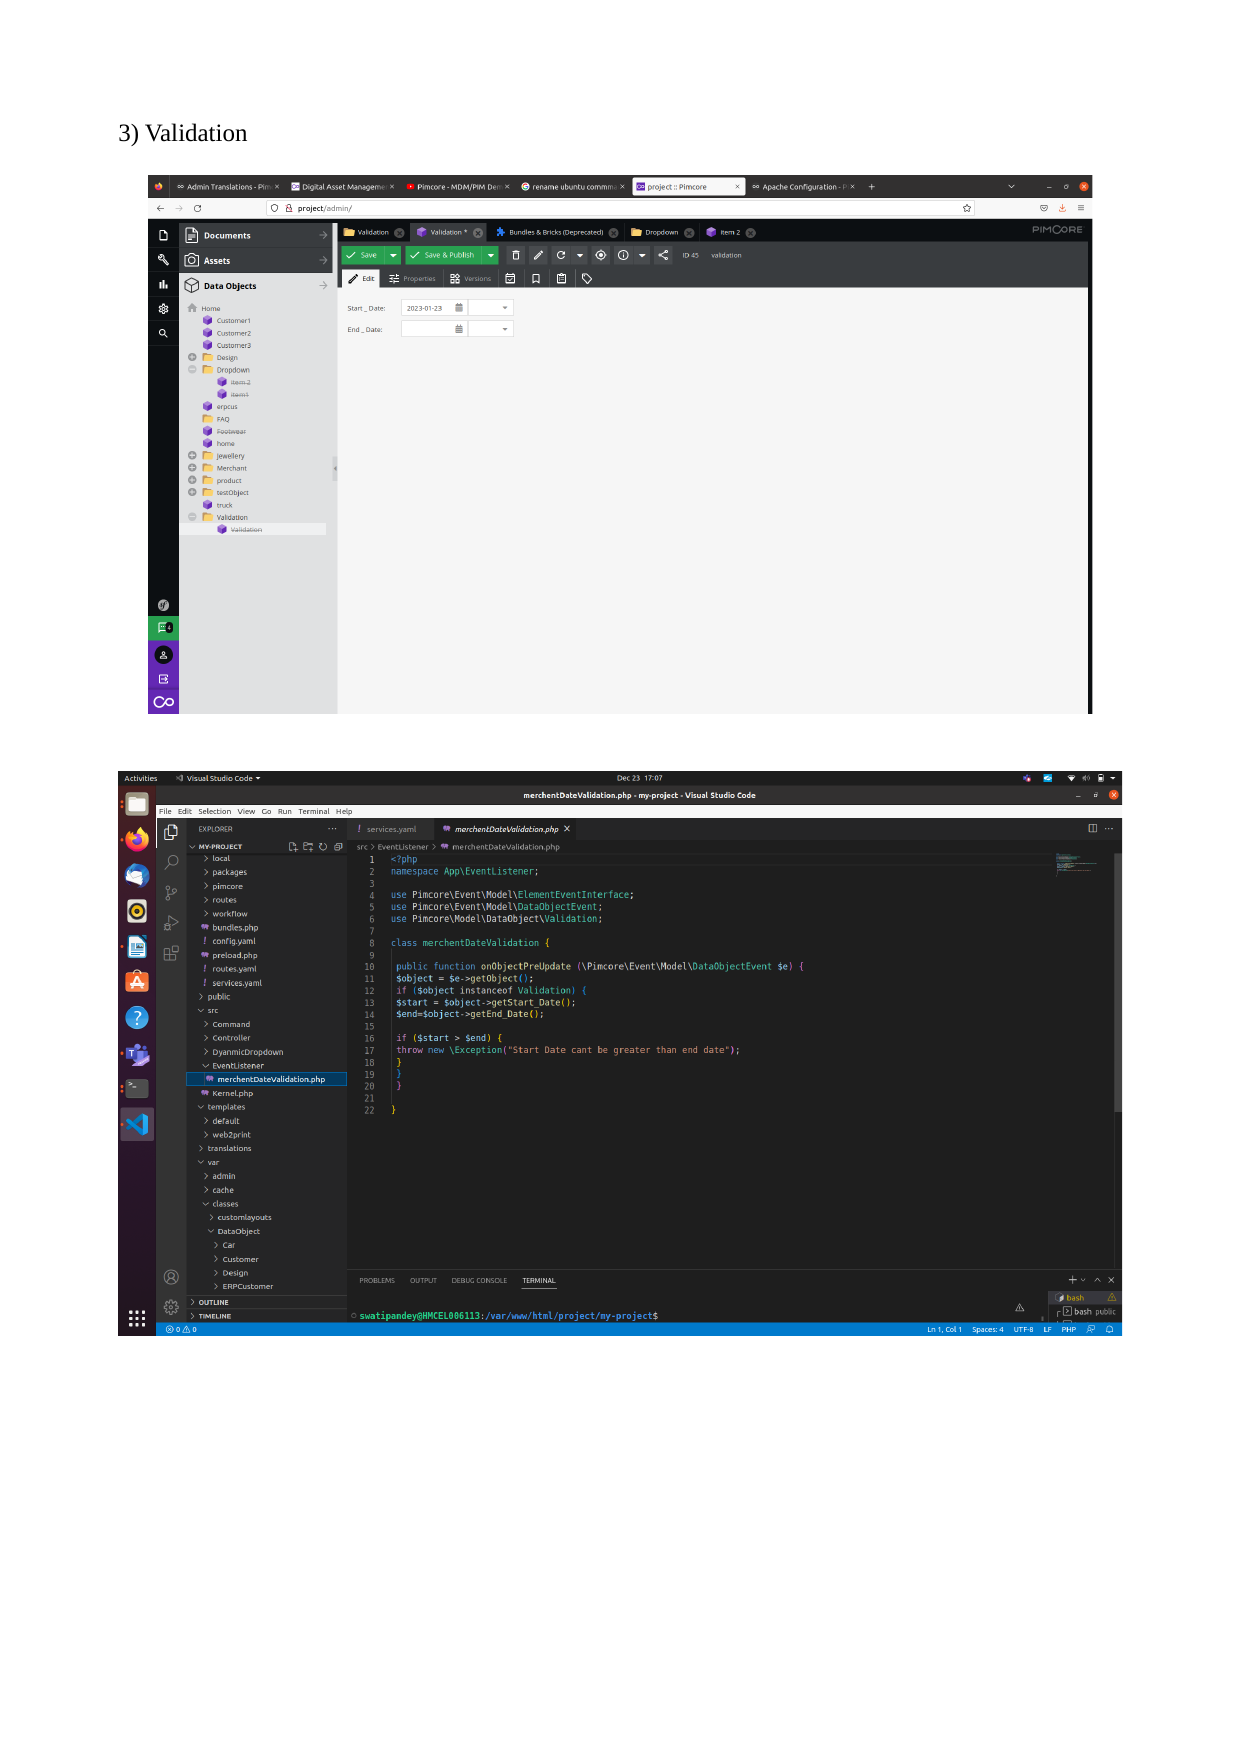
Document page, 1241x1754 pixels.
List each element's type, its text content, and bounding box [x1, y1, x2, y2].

picture [148, 175, 1093, 714]
text 3) Validation [118, 118, 1122, 147]
picture [118, 771, 1123, 1336]
